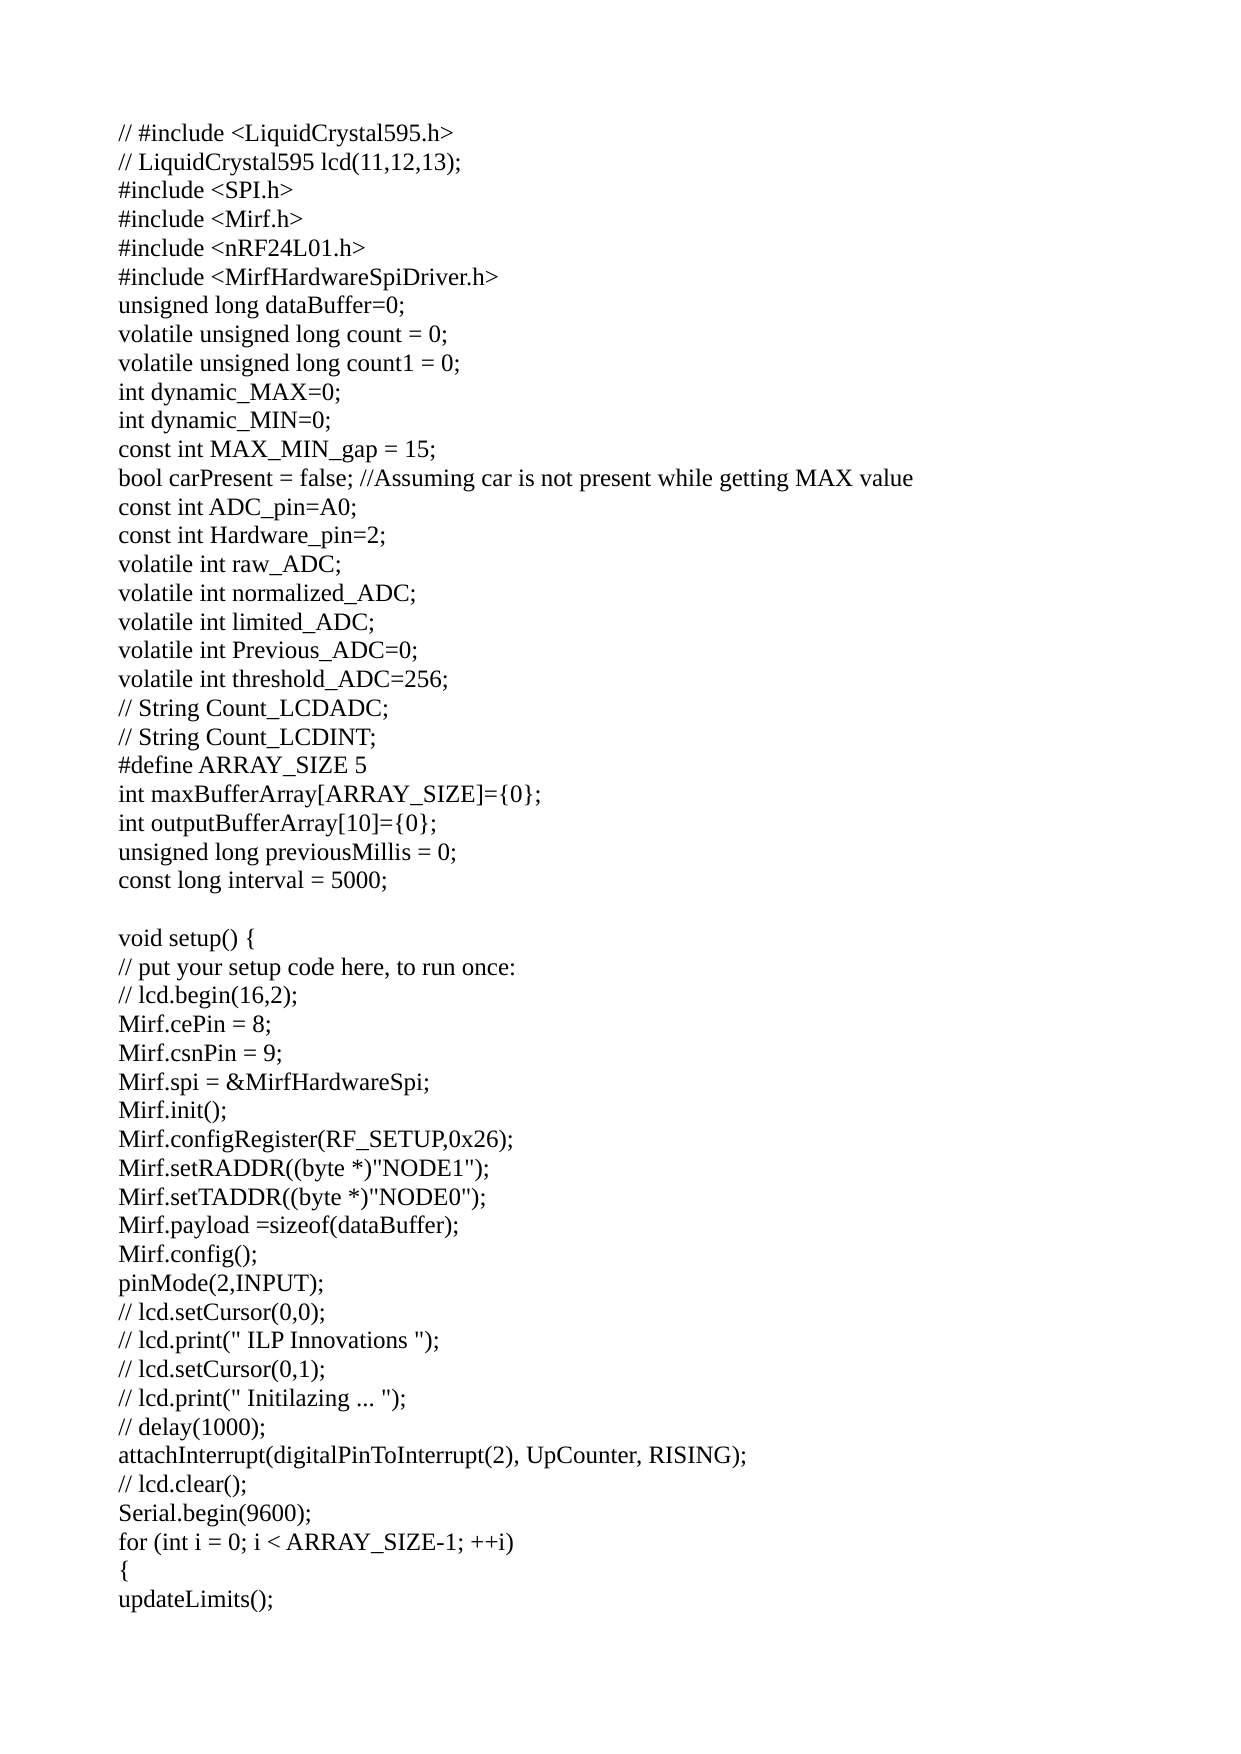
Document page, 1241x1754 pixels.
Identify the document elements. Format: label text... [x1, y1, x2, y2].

text Mirf.spi = &MirfHardwareSpi; [118, 1067, 1122, 1096]
text Mirf.configRegister(RF_SETUP,0x26); [118, 1124, 1122, 1153]
text // String Count_LCDADC; [118, 693, 1122, 722]
text // String Count_LCDINT; [118, 722, 1122, 751]
text Mirf.payload =sizeof(dataBuffer); [118, 1211, 1122, 1239]
text volatile int raw_ADC; [118, 549, 1122, 578]
text Mirf.config(); [118, 1239, 1122, 1268]
text volatile unsigned long count = 0; [118, 319, 1122, 348]
text Mirf.cePin = 8; [118, 1009, 1122, 1038]
text volatile int limited_ADC; [118, 607, 1122, 636]
text volatile int threshold_ADC=256; [118, 664, 1122, 693]
text #define ARRAY_SIZE 5 [118, 751, 1122, 779]
text { [118, 1556, 1122, 1584]
text int maxBufferArray[ARRAY_SIZE]={0}; [118, 779, 1122, 808]
text Mirf.setTADDR((byte *)"NODE0"); [118, 1182, 1122, 1211]
text volatile int normalized_ADC; [118, 578, 1122, 607]
text for (int i = 0; i < ARRAY_SIZE-1; ++i) [118, 1527, 1122, 1556]
text // lcd.print(" Initilazing ... "); [118, 1383, 1122, 1412]
text Serial.begin(9600); [118, 1498, 1122, 1527]
text #include <MirfHardwareSpiDriver.h> [118, 262, 1122, 291]
text const int Hardware_pin=2; [118, 521, 1122, 549]
text // lcd.print(" ILP Innovations "); [118, 1326, 1122, 1354]
text int dynamic_MIN=0; [118, 406, 1122, 434]
text // lcd.begin(16,2); [118, 981, 1122, 1009]
text unsigned long dataBuffer=0; [118, 291, 1122, 319]
text attachInterrupt(digitalPinToInterrupt(2), UpCounter, RISING); [118, 1441, 1122, 1469]
text bool carPresent = false; //Assuming car is not present while getting MAX value [118, 463, 1122, 492]
text updateLimits(); [118, 1584, 1122, 1613]
text volatile unsigned long count1 = 0; [118, 348, 1122, 377]
text volatile int Previous_ADC=0; [118, 636, 1122, 664]
text // #include <LiquidCrystal595.h> [118, 118, 1122, 147]
text Mirf.init(); [118, 1096, 1122, 1124]
text // lcd.setCursor(0,1); [118, 1354, 1122, 1383]
text #include <SPI.h> [118, 176, 1122, 204]
text int outputBufferArray[10]={0}; [118, 808, 1122, 837]
text // LiquidCrystal595 lcd(11,12,13); [118, 147, 1122, 176]
text // lcd.clear(); [118, 1469, 1122, 1498]
text const int ADC_pin=A0; [118, 492, 1122, 521]
text #include <Mirf.h> [118, 204, 1122, 233]
text pinMode(2,INPUT); [118, 1268, 1122, 1297]
text const long interval = 5000; [118, 866, 1122, 894]
text int dynamic_MAX=0; [118, 377, 1122, 406]
text // lcd.setCursor(0,0); [118, 1297, 1122, 1326]
text void setup() { [118, 923, 1122, 952]
text Mirf.csnPin = 9; [118, 1038, 1122, 1067]
text #include <nRF24L01.h> [118, 233, 1122, 262]
text // put your setup code here, to run once: [118, 952, 1122, 981]
text // delay(1000); [118, 1412, 1122, 1441]
text Mirf.setRADDR((byte *)"NODE1"); [118, 1153, 1122, 1182]
text unsigned long previousMillis = 0; [118, 837, 1122, 866]
text const int MAX_MIN_gap = 15; [118, 434, 1122, 463]
